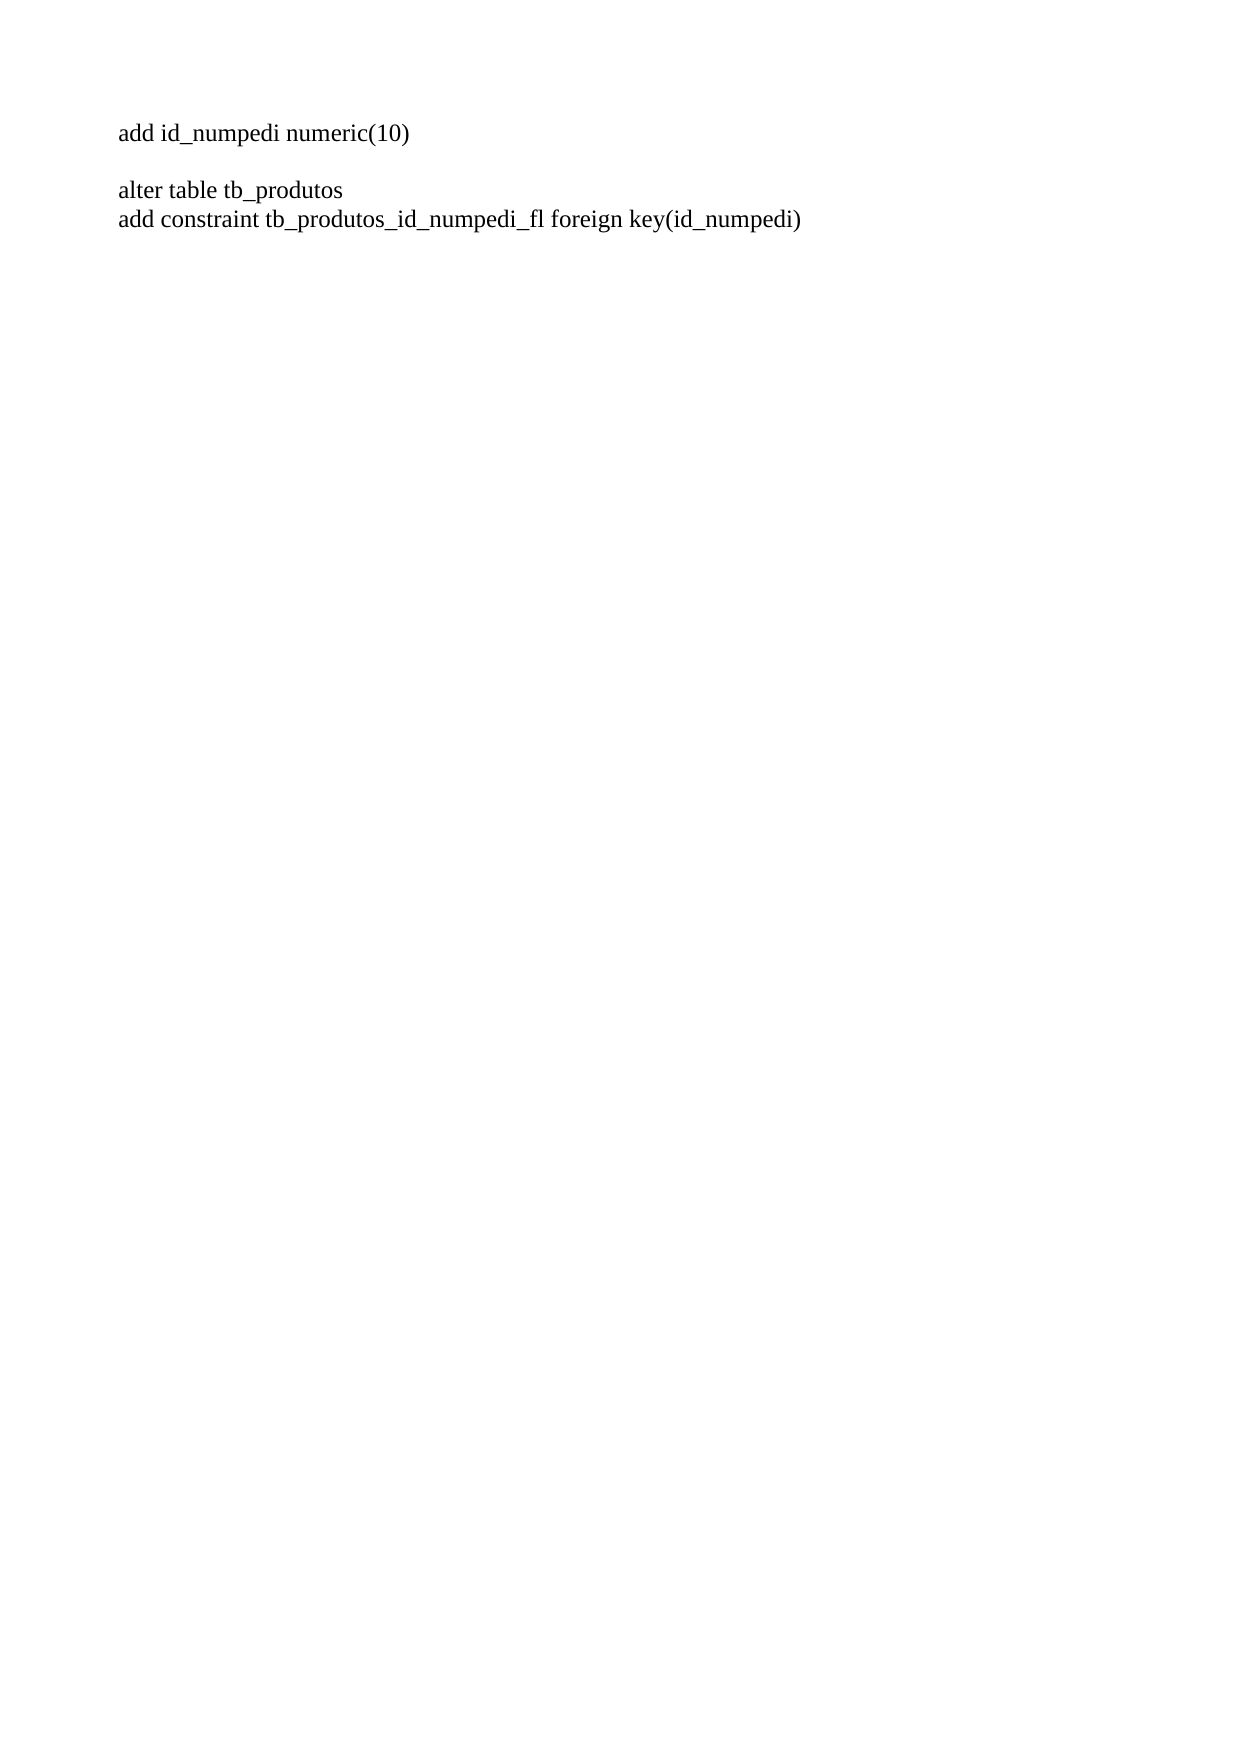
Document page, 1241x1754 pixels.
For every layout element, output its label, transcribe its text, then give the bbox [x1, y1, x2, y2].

text add constraint tb_produtos_id_numpedi_fl foreign key(id_numpedi) [118, 204, 1122, 233]
text add id_numpedi numeric(10) [118, 118, 1122, 147]
text alter table tb_produtos [118, 176, 1122, 204]
